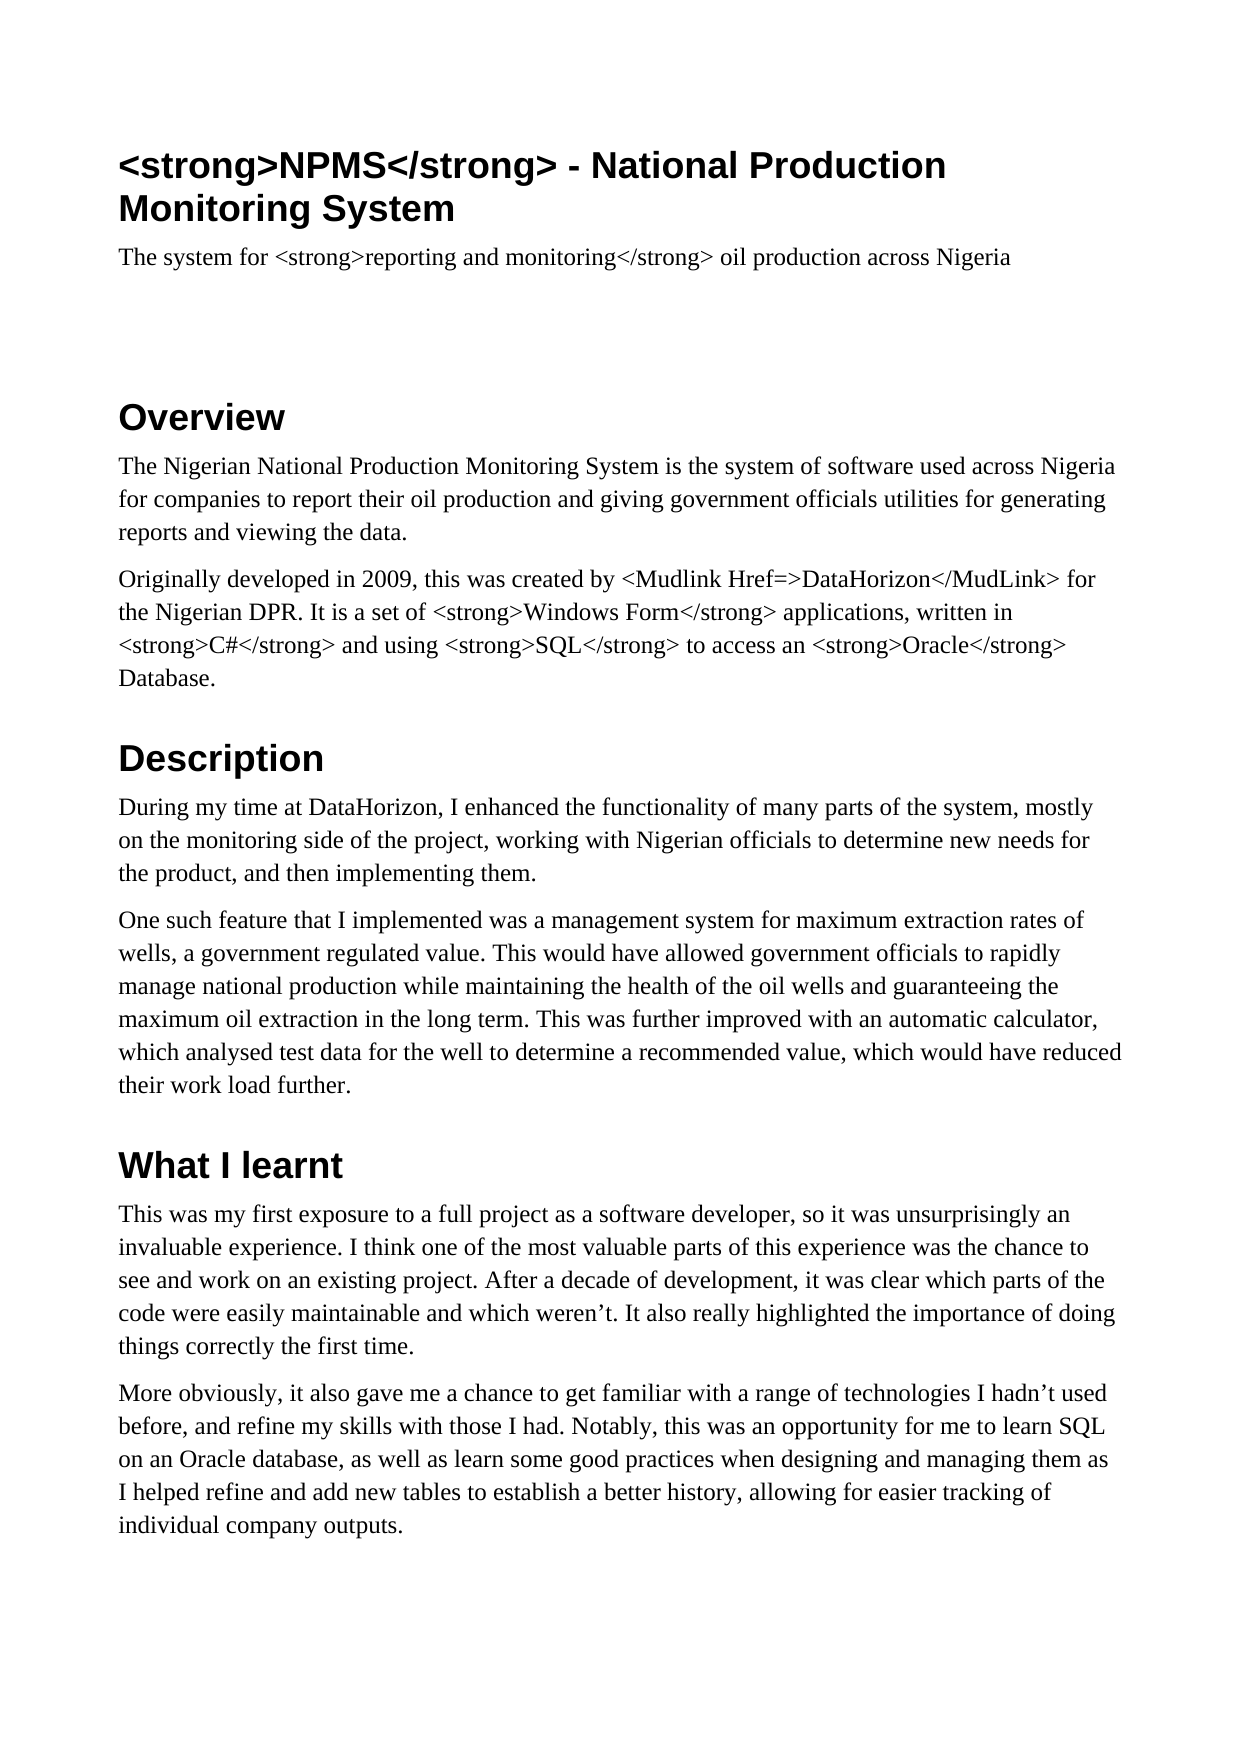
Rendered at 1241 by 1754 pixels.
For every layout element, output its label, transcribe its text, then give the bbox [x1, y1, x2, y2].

subtitle What I learnt [118, 1143, 1122, 1186]
text The Nigerian National Production Monitoring System is the system of software used across Nigeria for companies to report their oil production and giving government officials utilities for generating reports and viewing the data. [118, 451, 1122, 546]
text One such feature that I implemented was a management system for maximum extraction rates of wells, a government regulated value. This would have allowed government officials to rapidly manage national production while maintaining the health of the oil wells and guaranteeing the maximum oil extraction in the long term. This was further improved with an automatic calculator, which analysed test data for the well to determine a recommended value, which would have reduced their work load further. [118, 905, 1122, 1099]
text During my time at DataHorizon, I enhanced the functionality of many parts of the system, mostly on the monitoring side of the project, working with Nigerian officials to determine new needs for the product, and then implementing them. [118, 792, 1122, 886]
text The system for <strong>reporting and monitoring</strong> oil production across Nigeria [118, 242, 1122, 271]
text This was my first exposure to a full project as a software developer, so it was unsurprisingly an invaluable experience. I think one of the most valuable parts of this experience was the chance to see and work on an existing project. After a decade of development, it was clear which parts of the code were easily maintainable and which weren’t. It also really highlighted the importance of doing things correctly the first time. [118, 1199, 1122, 1359]
subtitle <strong>NPMS</strong> - National Production Monitoring System [118, 143, 1122, 229]
subtitle Description [118, 736, 1122, 779]
subtitle Overview [118, 395, 1122, 438]
text Originally developed in 2009, this was created by <Mudlink Href=>DataHorizon</MudLink> for the Nigerian DPR. It is a set of <strong>Windows Form</strong> applications, written in <strong>C#</strong> and using <strong>SQL</strong> to access an <strong>Oracle</strong> Database. [118, 564, 1122, 692]
text More obviously, it also gave me a chance to get familiar with a range of technologies I hadn’t used before, and refine my skills with those I had. Notably, this was an opportunity for me to learn SQL on an Oracle database, as well as learn some good practices when designing and managing them as I helped refine and add new tables to establish a better history, allowing for easier tracking of individual company outputs. [118, 1378, 1122, 1539]
